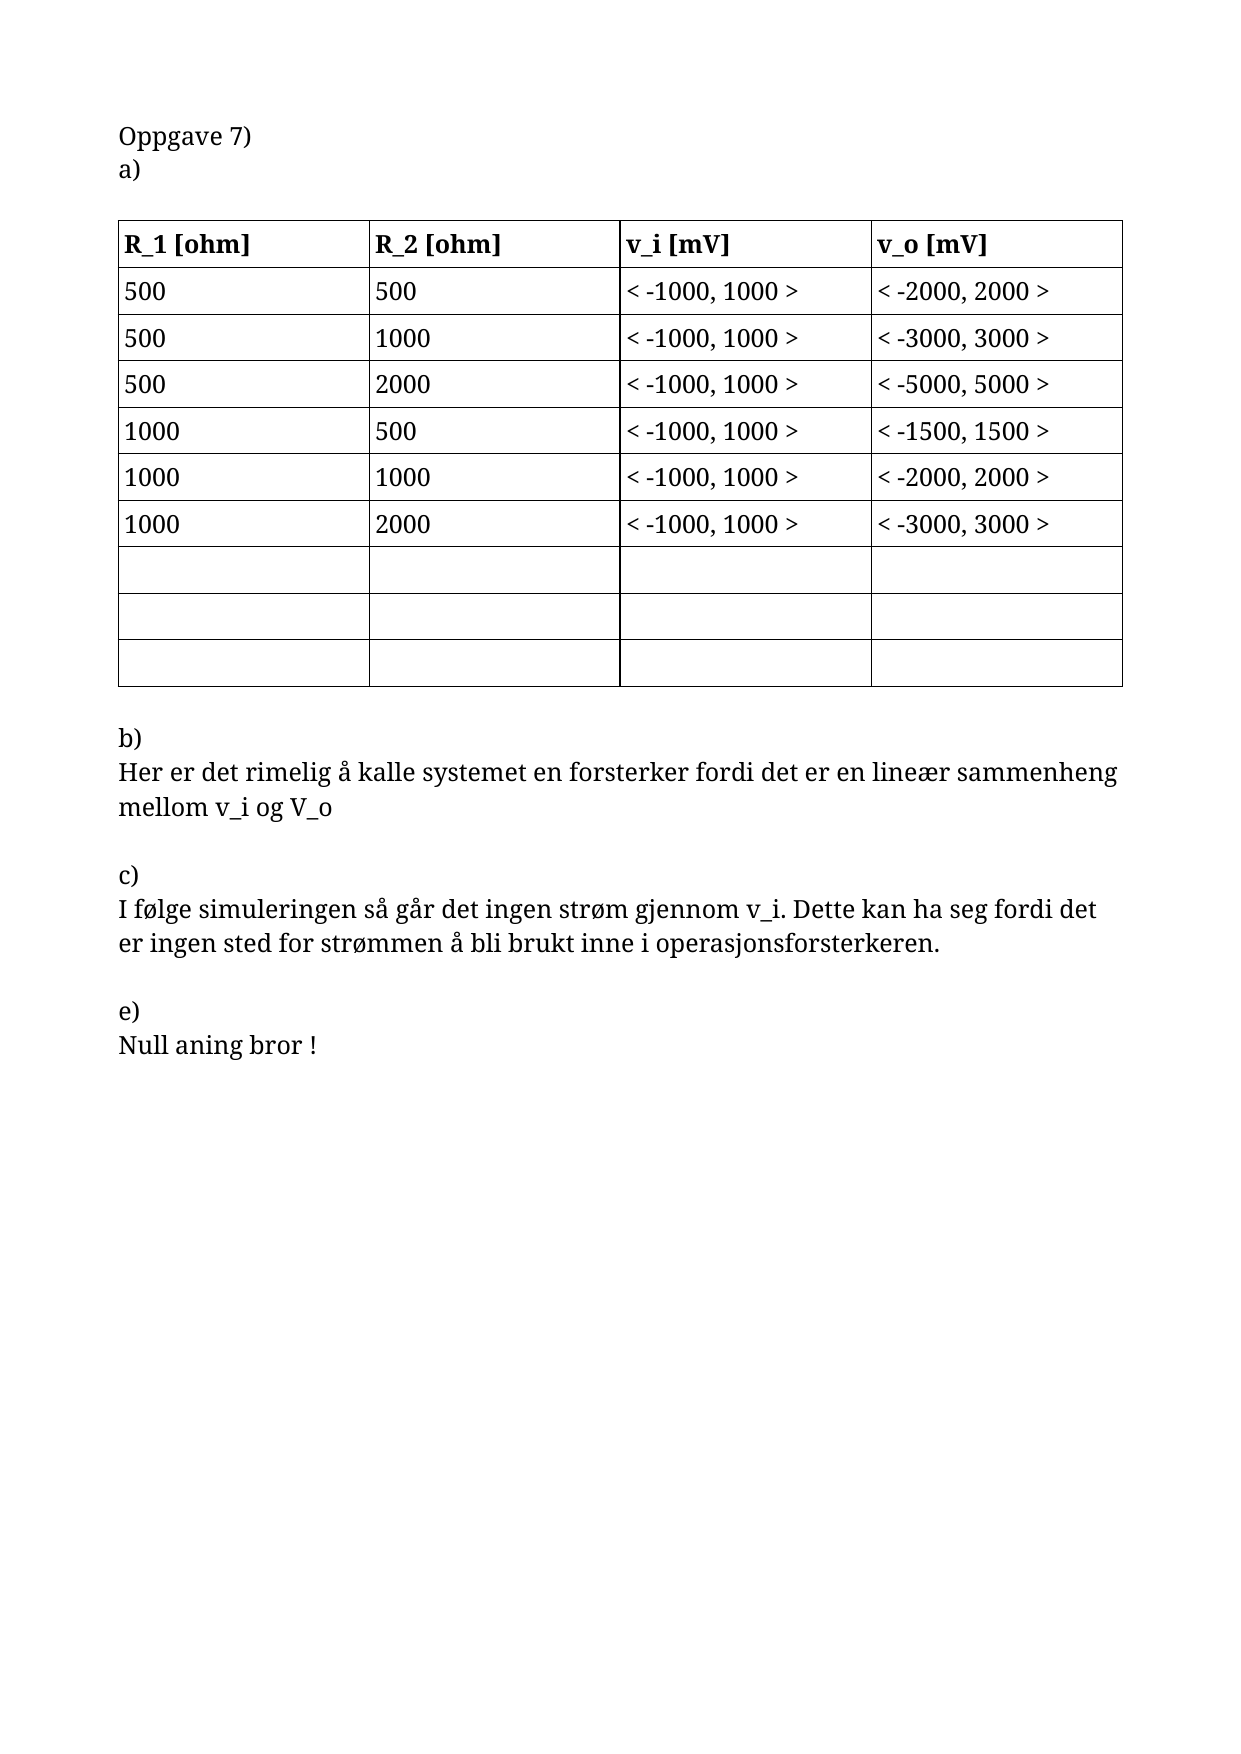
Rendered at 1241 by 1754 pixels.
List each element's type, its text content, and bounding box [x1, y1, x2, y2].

text Her er det rimelig å kalle systemet en forsterker fordi det er en lineær sammenheng mellom v_i og V_o [118, 755, 1122, 823]
text I følge simuleringen så går det ingen strøm gjennom v_i. Dette kan ha seg fordi det er ingen sted for strømmen å bli brukt inne i operasjonsforsterkeren. [118, 891, 1122, 959]
table_cell [872, 640, 1122, 686]
table_cell [621, 547, 871, 593]
text a) [118, 152, 1122, 186]
table_cell < -3000, 3000 > [872, 501, 1122, 546]
table_cell 500 [119, 361, 369, 407]
table_cell [370, 594, 619, 639]
text Null aning bror ! [118, 1028, 1122, 1062]
table_cell 500 [370, 268, 619, 313]
table_cell [872, 547, 1122, 593]
table_cell [621, 594, 871, 639]
table_header v_o [mV] [872, 221, 1122, 267]
table_cell < -1000, 1000 > [621, 501, 871, 546]
table_cell [370, 640, 619, 686]
table_cell 500 [370, 408, 619, 453]
text e) [118, 993, 1122, 1028]
table_cell < -1000, 1000 > [621, 454, 871, 500]
table_cell 1000 [119, 408, 369, 453]
table_cell [621, 640, 871, 686]
table_cell < -1000, 1000 > [621, 361, 871, 407]
table_cell < -3000, 3000 > [872, 315, 1122, 360]
table_cell < -2000, 2000 > [872, 268, 1122, 313]
table_cell [872, 594, 1122, 639]
table_cell < -1000, 1000 > [621, 408, 871, 453]
table_cell [119, 547, 369, 593]
table_cell 500 [119, 268, 369, 313]
table_cell < -2000, 2000 > [872, 454, 1122, 500]
table_cell < -5000, 5000 > [872, 361, 1122, 407]
table_cell [370, 547, 619, 593]
table_cell 1000 [119, 454, 369, 500]
table_cell 1000 [119, 501, 369, 546]
text c) [118, 857, 1122, 891]
table_cell < -1000, 1000 > [621, 268, 871, 313]
table_header R_1 [ohm] [119, 221, 369, 267]
text Oppgave 7) [118, 118, 1122, 152]
table_cell 2000 [370, 501, 619, 546]
text b) [118, 721, 1122, 755]
table_cell 1000 [370, 454, 619, 500]
table_cell < -1500, 1500 > [872, 408, 1122, 453]
table_cell < -1000, 1000 > [621, 315, 871, 360]
table_cell [119, 594, 369, 639]
table_cell 1000 [370, 315, 619, 360]
table_header v_i [mV] [621, 221, 871, 267]
table_header R_2 [ohm] [370, 221, 619, 267]
table_cell [119, 640, 369, 686]
table_cell 2000 [370, 361, 619, 407]
table_cell 500 [119, 315, 369, 360]
